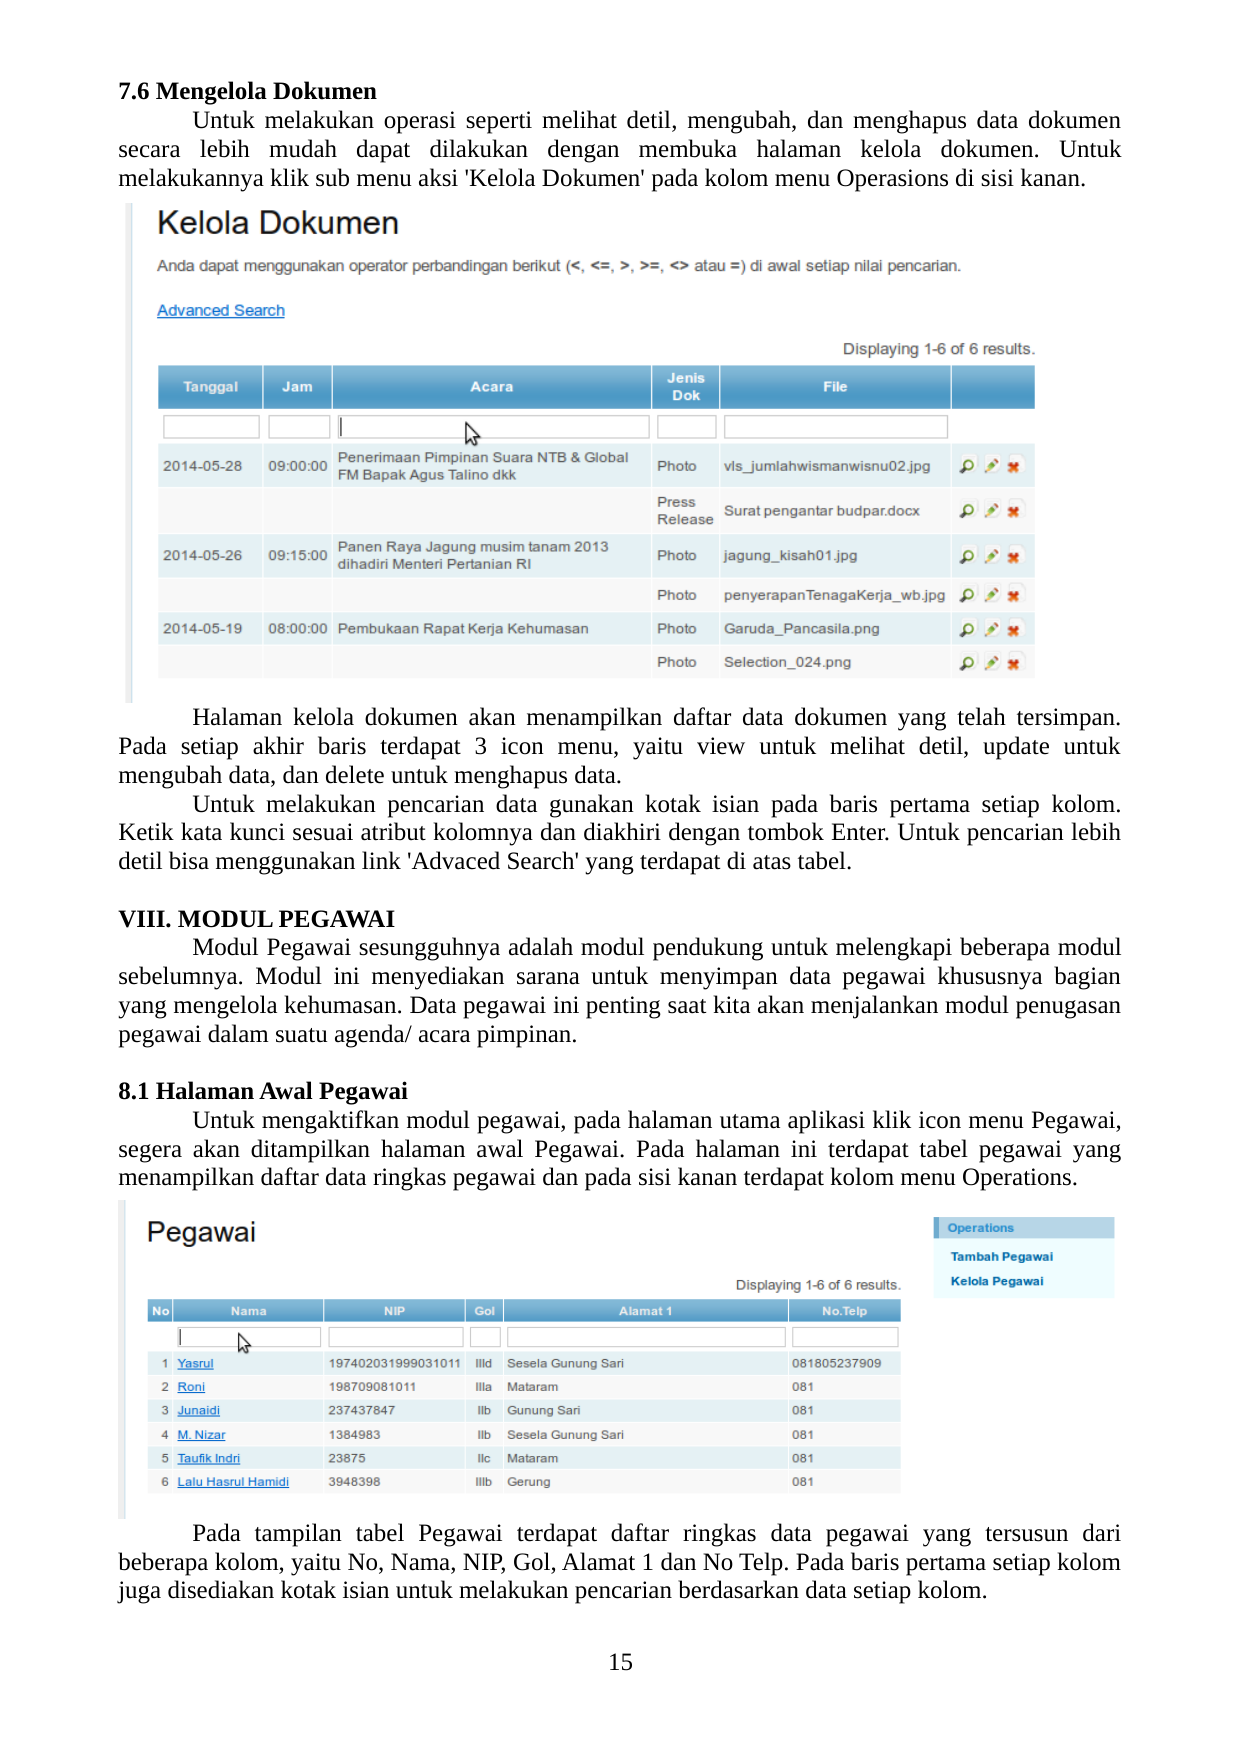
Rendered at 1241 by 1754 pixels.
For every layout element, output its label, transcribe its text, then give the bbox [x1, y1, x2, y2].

text Pada tampilan tabel Pegawai terdapat daftar ringkas data pegawai yang tersusun dari beberapa kolom, yaitu No, Nama, NIP, Gol, Alamat 1 dan No Telp. Pada baris pertama setiap kolom juga disediakan kotak isian untuk melakukan pencarian berdasarkan data setiap kolom. [118, 1519, 1122, 1604]
text Untuk melakukan operasi seperti melihat detil, mengubah, dan menghapus data dokumen secara lebih mudah dapat dilakukan dengan membuka halaman kelola dokumen. Untuk melakukannya klik sub menu aksi 'Kelola Dokumen' pada kolom menu Operasions di sisi kanan. [118, 105, 1122, 191]
text 8.1 Halaman Awal Pegawai [118, 1076, 1122, 1105]
text VIII. MODUL PEGAWAI [118, 904, 1122, 932]
text Halaman kelola dokumen akan menampilkan daftar data dokumen yang telah tersimpan. Pada setiap akhir baris terdapat 3 icon menu, yaitu view untuk melihat detil, update untuk mengubah data, dan delete untuk menghapus data. [118, 191, 1122, 789]
text 7.6 Mengelola Dokumen [118, 76, 1122, 105]
text Modul Pegawai sesungguhnya adalah modul pendukung untuk melengkapi beberapa modul sebelumnya. Modul ini menyediakan sarana untuk menyimpan data pegawai khususnya bagian yang mengelola kehumasan. Data pegawai ini penting saat kita akan menjalankan modul penugasan pegawai dalam suatu agenda/ acara pimpinan. [118, 932, 1122, 1047]
text Untuk melakukan pencarian data gunakan kotak isian pada baris pertama setiap kolom. Ketik kata kunci sesuai atribut kolomnya dan diakhiri dengan tombok Enter. Untuk pencarian lebih detil bisa menggunakan link 'Advaced Search' yang terdapat di atas tabel. [118, 789, 1122, 875]
picture [125, 203, 1051, 703]
text Untuk mengaktifkan modul pegawai, pada halaman utama aplikasi klik icon menu Pegawai, segera akan ditampilkan halaman awal Pegawai. Pada halaman ini terdapat tabel pegawai yang menampilkan daftar data ringkas pegawai dan pada sisi kanan terdapat kolom menu Operations. [118, 1105, 1122, 1191]
picture [118, 1200, 1123, 1519]
text [118, 1191, 1122, 1200]
